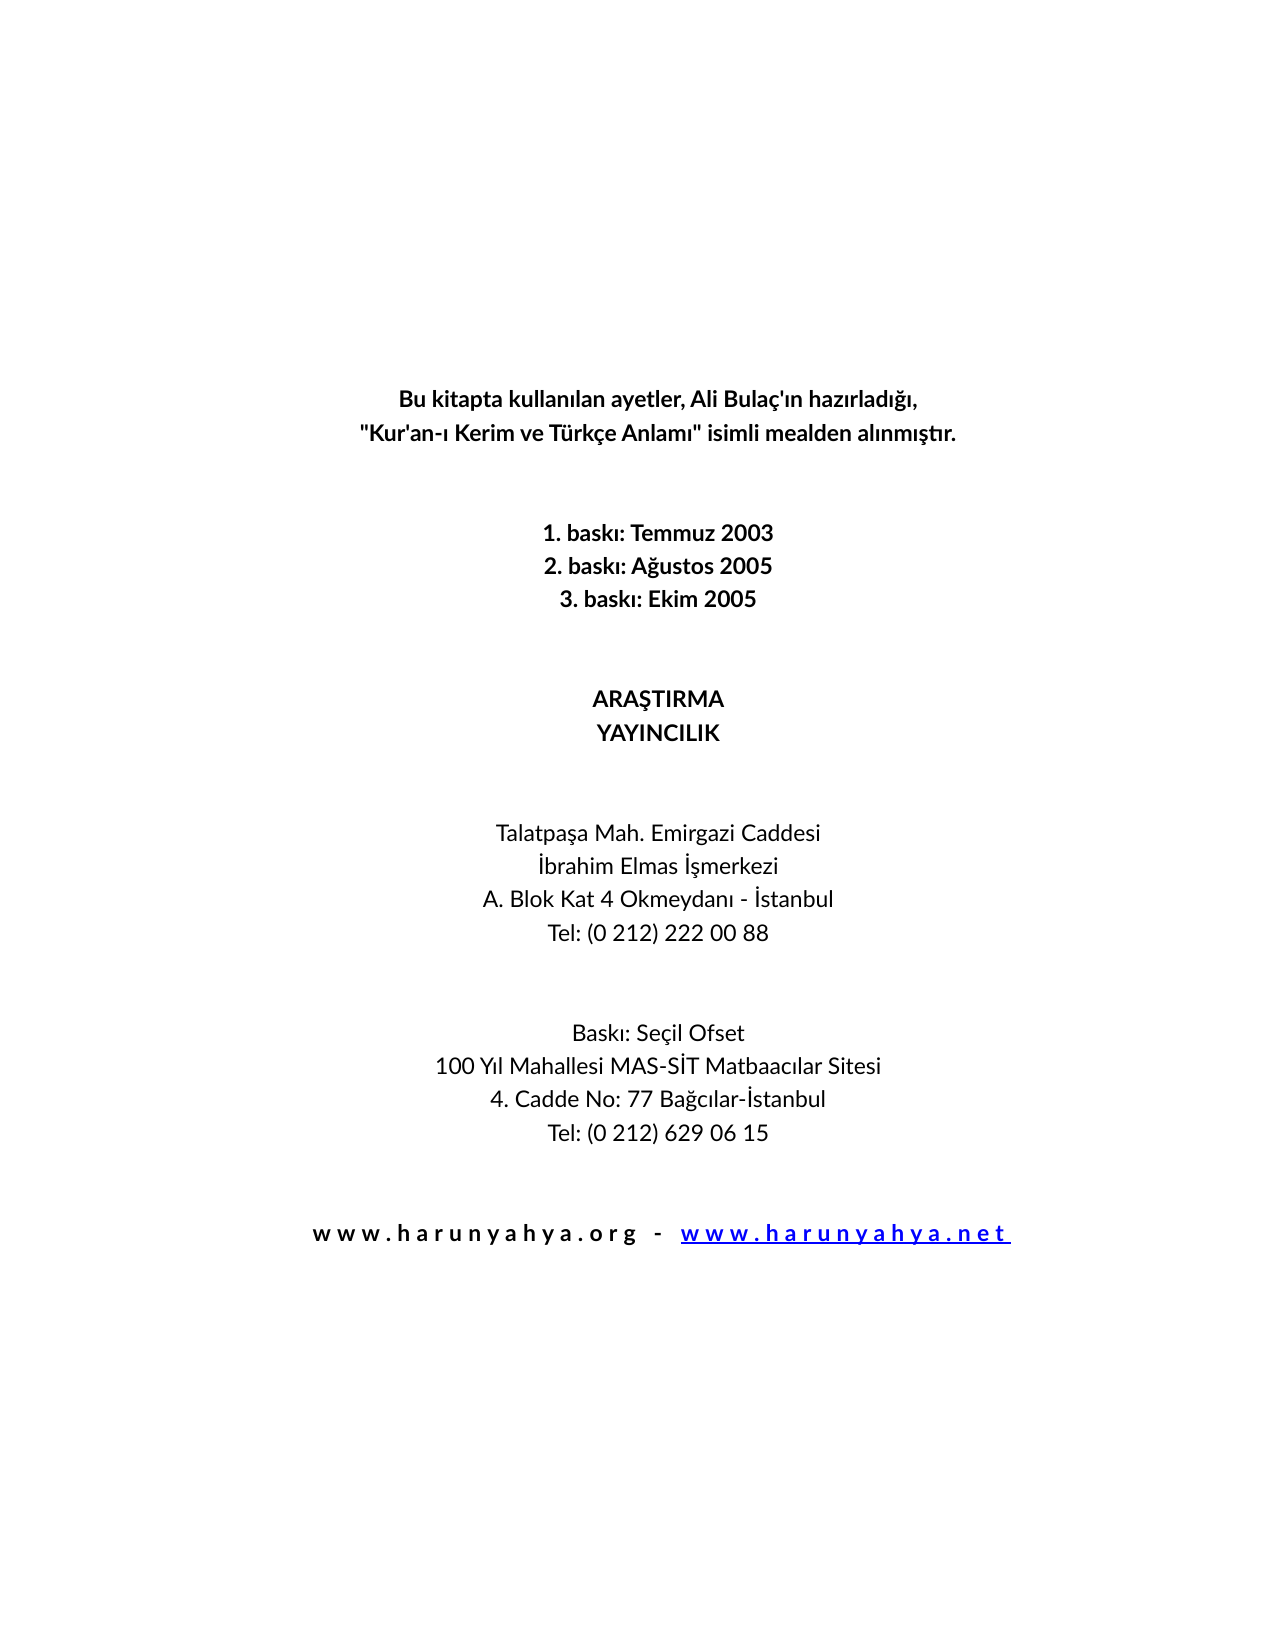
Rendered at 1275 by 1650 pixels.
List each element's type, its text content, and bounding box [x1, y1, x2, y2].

text 2. baskı: Ağustos 2005 [112, 548, 1145, 581]
text www.harunyahya.org - www.harunyahya.net [112, 1214, 1145, 1248]
text Talatpaşa Mah. Emirgazi Caddesi [112, 814, 1145, 848]
text İbrahim Elmas İşmerkezi [112, 848, 1145, 881]
text Tel: (0 212) 222 00 88 [112, 914, 1145, 948]
text Baskı: Seçil Ofset [112, 1014, 1145, 1048]
text 1. baskı: Temmuz 2003 [112, 514, 1145, 548]
text 4. Cadde No: 77 Bağcılar-İstanbul [112, 1081, 1145, 1114]
text Bu kitapta kullanılan ayetler, Ali Bulaç'ın hazırladığı, [112, 381, 1145, 414]
text Tel: (0 212) 629 06 15 [112, 1114, 1145, 1148]
text YAYINCILIK [112, 714, 1145, 748]
text 100 Yıl Mahallesi MAS-SİT Matbaacılar Sitesi [112, 1048, 1145, 1081]
text A. Blok Kat 4 Okmeydanı - İstanbul [112, 881, 1145, 914]
text "Kur'an-ı Kerim ve Türkçe Anlamı" isimli mealden alınmıştır. [112, 414, 1145, 448]
text 3. baskı: Ekim 2005 [112, 581, 1145, 614]
text ARAŞTIRMA [112, 681, 1145, 714]
